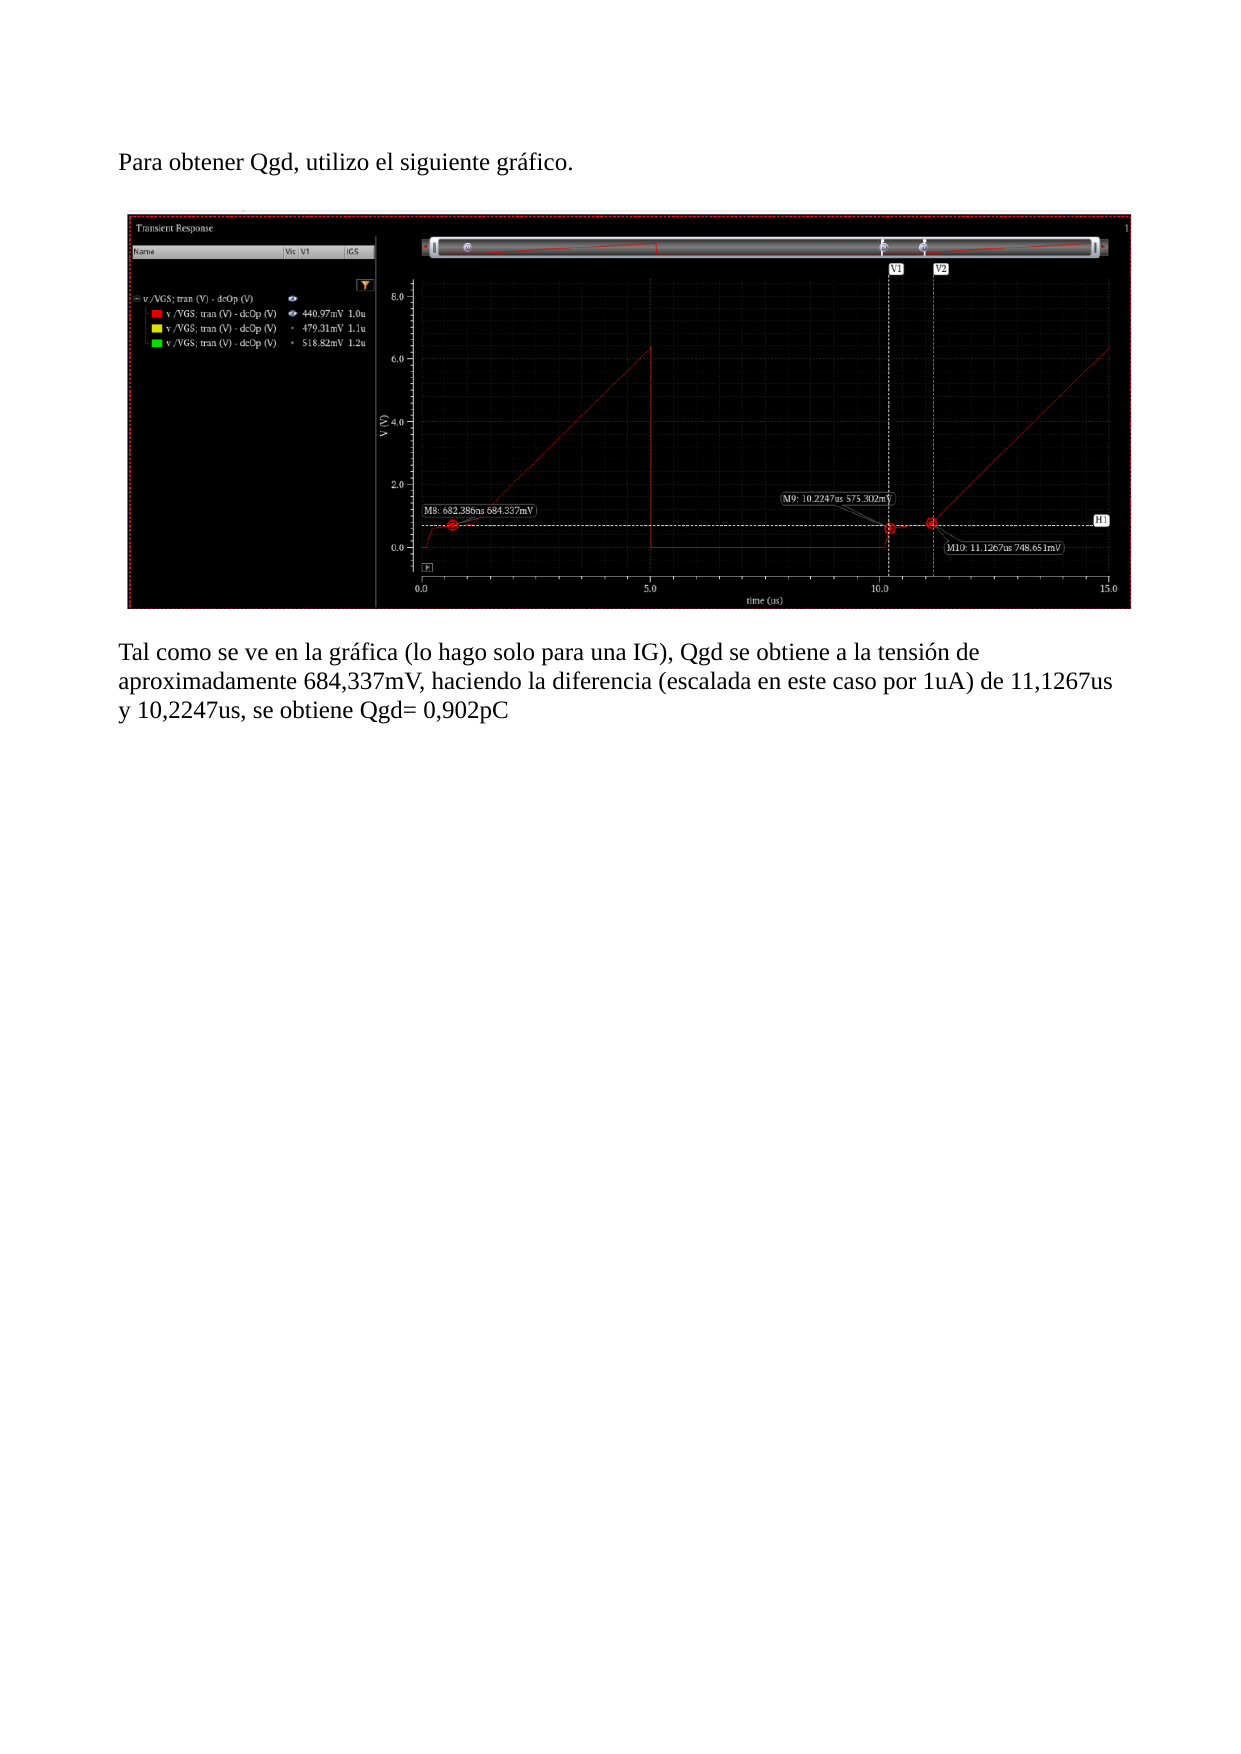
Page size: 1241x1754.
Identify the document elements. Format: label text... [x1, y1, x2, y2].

picture [127, 210, 1132, 609]
text Tal como se ve en la gráfica (lo hago solo para una IG), Qgd se obtiene a la tensión de aproximadamente 684,337mV, haciendo la diferencia (escalada en este caso por 1uA) de 11,1267us y 10,2247us, se obtiene Qgd= 0,902pC [118, 637, 1122, 723]
text Para obtener Qgd, utilizo el siguiente gráfico. [118, 147, 1122, 176]
